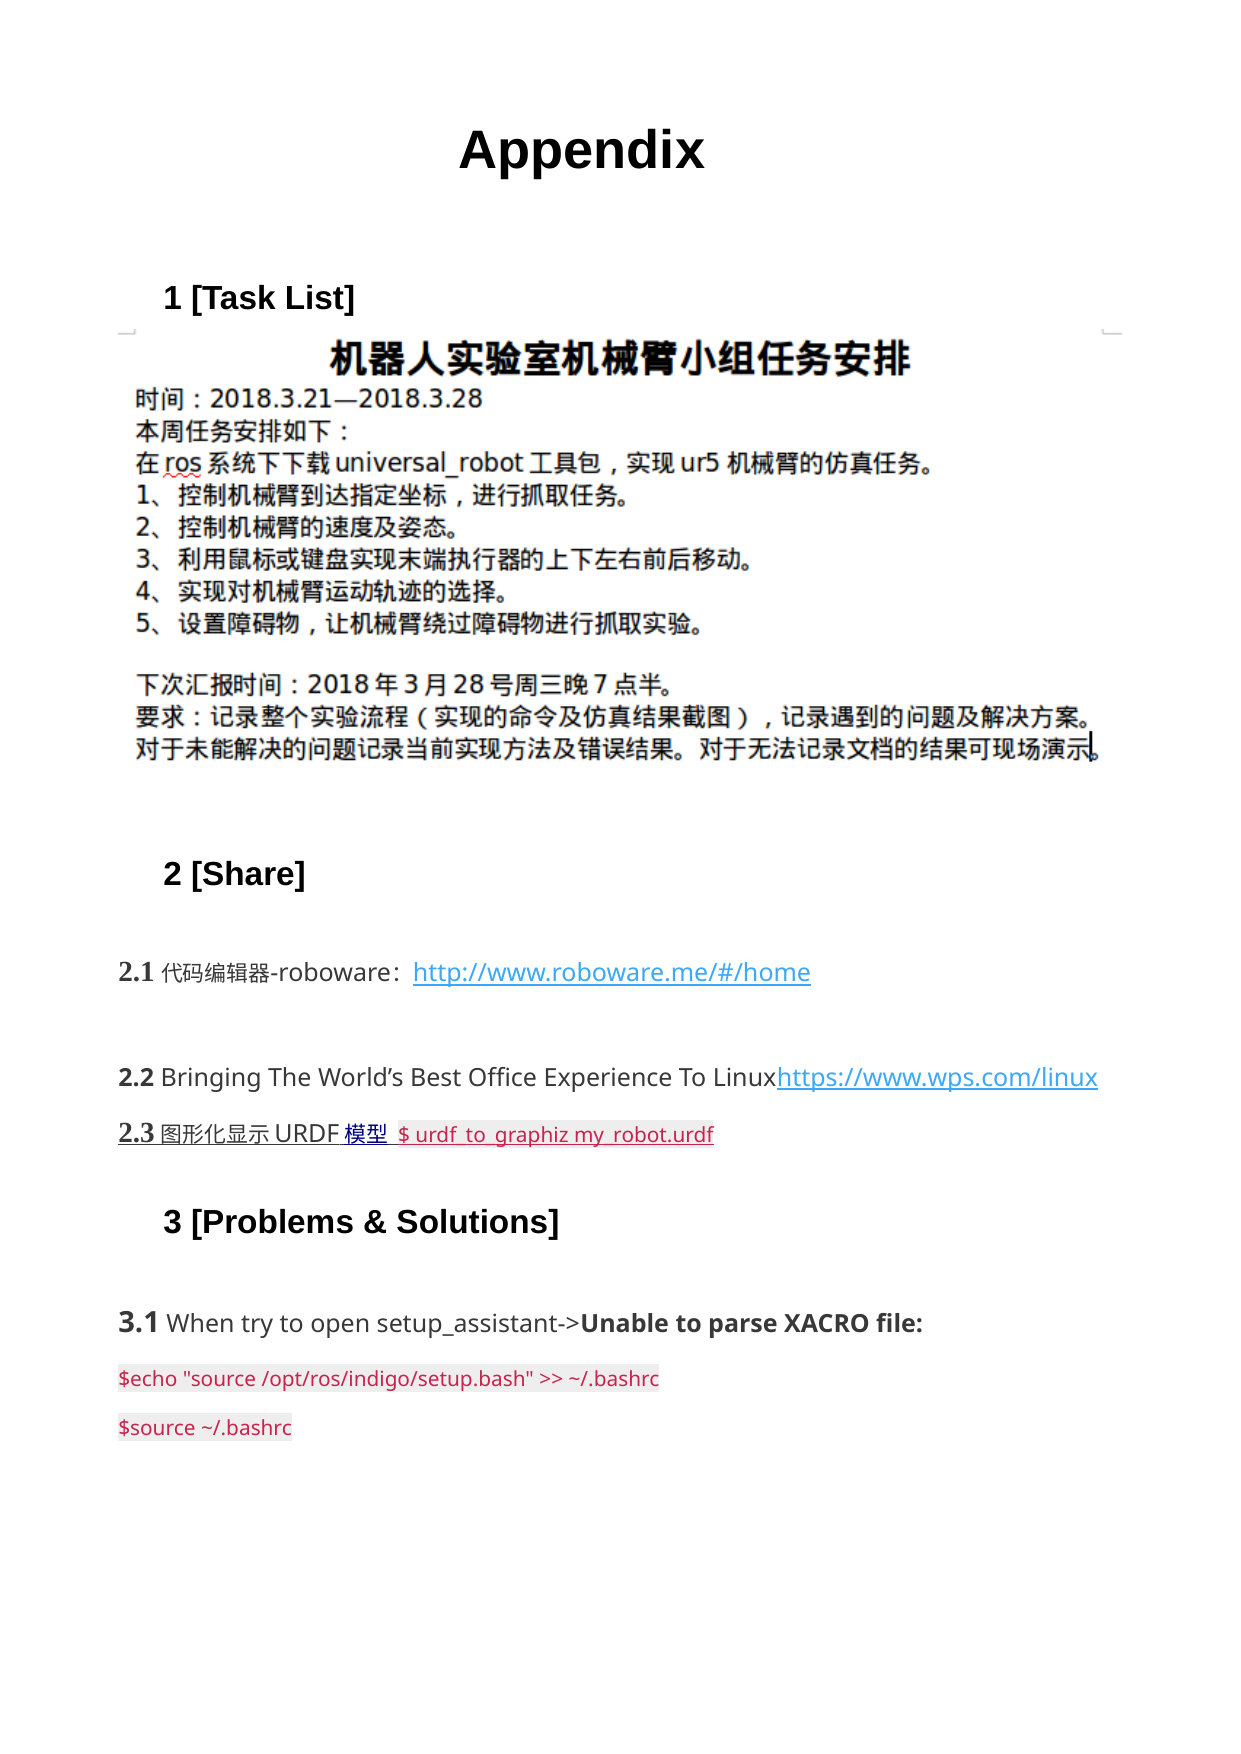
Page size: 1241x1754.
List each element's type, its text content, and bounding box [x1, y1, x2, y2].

text $source ~/.bashrc [118, 1413, 1122, 1441]
subtitle Appendix [118, 118, 1122, 180]
picture [118, 329, 1123, 775]
subtitle 1 [Task List] [118, 278, 1122, 317]
subtitle 2 [Share] [118, 854, 1122, 893]
text $echo "source /opt/ros/indigo/setup.bash" >> ~/.bashrc [118, 1364, 1122, 1392]
text 2.1 代码编辑器-roboware：http://www.roboware.me/#/home [118, 954, 1122, 989]
subtitle 3 [Problems & Solutions] [118, 1202, 1122, 1240]
text 3.1 When try to open setup_assistant->Unable to parse XACRO file: [118, 1302, 1122, 1341]
text 2.3图形化显示URDF模型 $ urdf_to_graphiz my_robot.urdf [118, 1115, 1122, 1149]
text 2.2 Bringing The World’s Best Office Experience To Linuxhttps://www.wps.com/linux [118, 1059, 1122, 1093]
